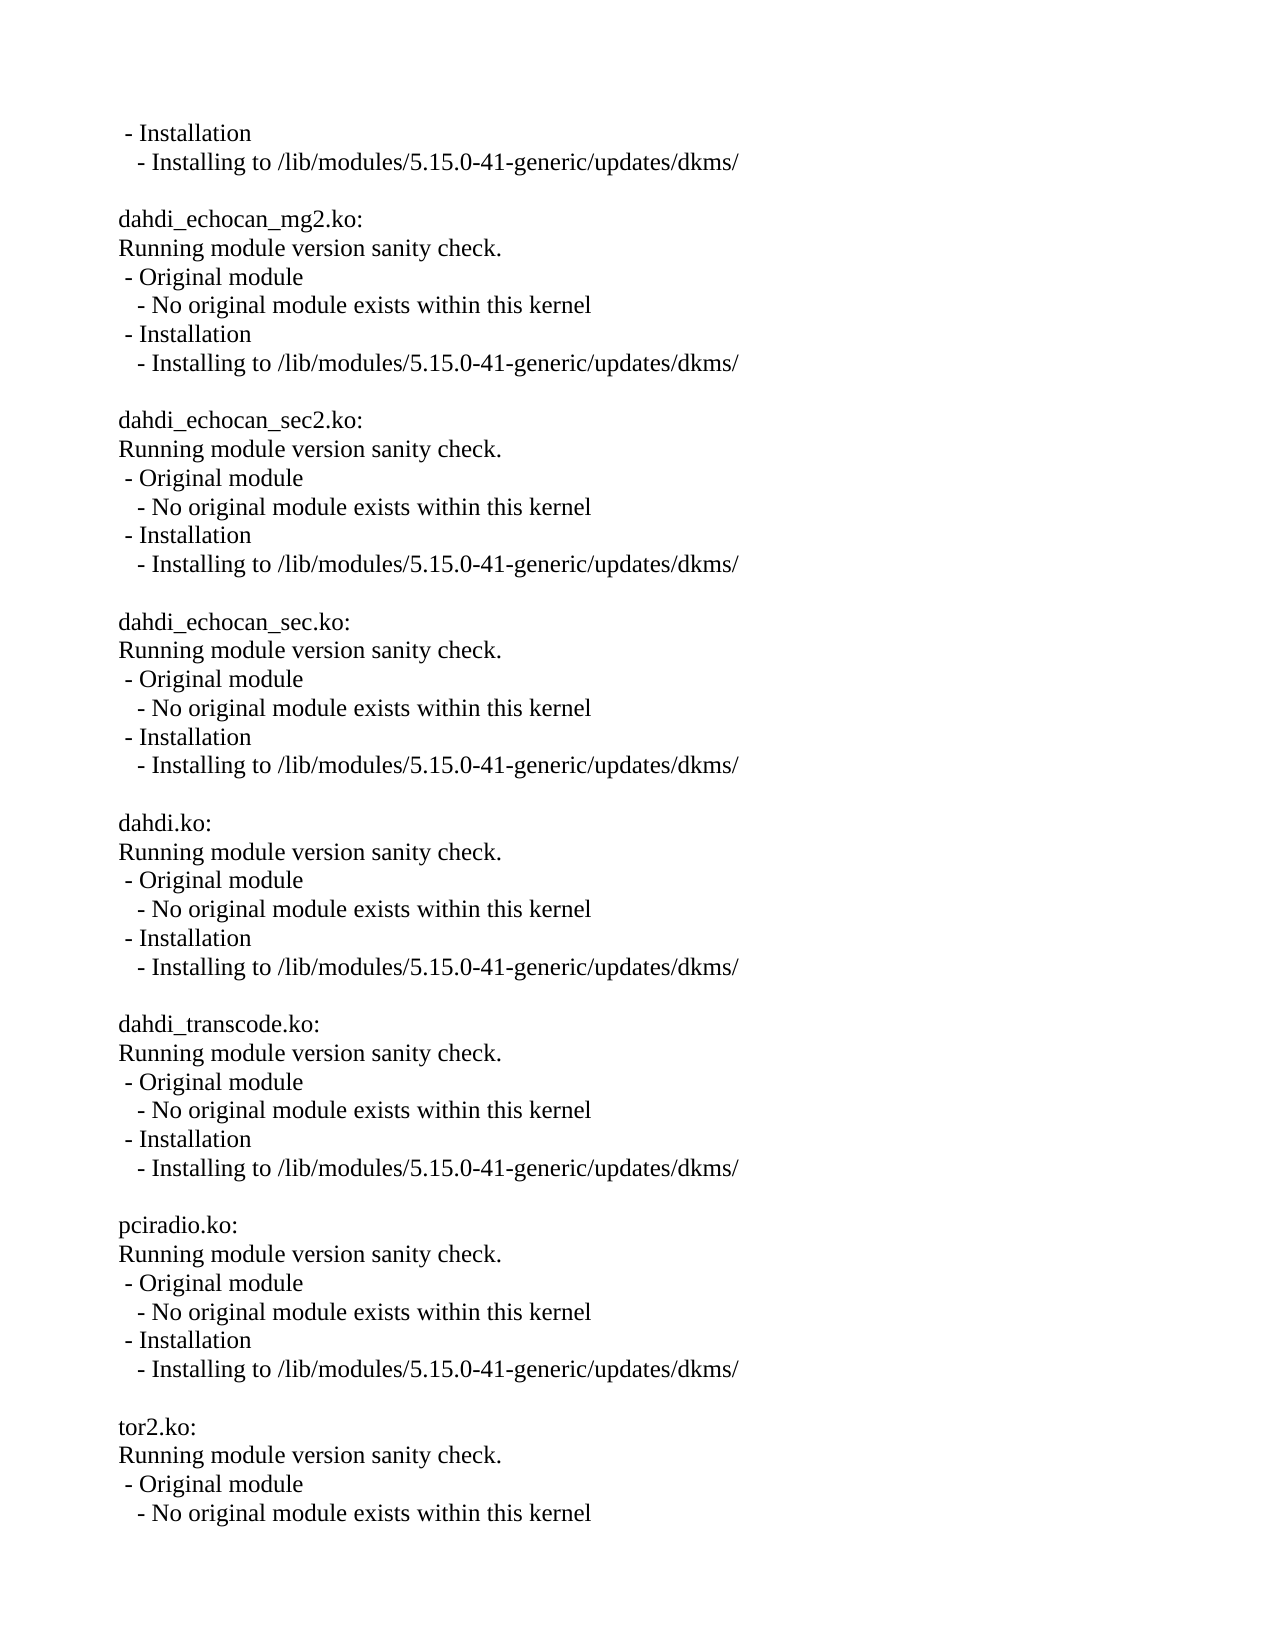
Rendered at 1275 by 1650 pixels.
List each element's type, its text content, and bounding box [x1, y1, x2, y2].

text - Original module [118, 664, 1157, 693]
text Running module version sanity check. [118, 1038, 1157, 1067]
text - Installation [118, 1124, 1157, 1153]
text Running module version sanity check. [118, 233, 1157, 262]
text Running module version sanity check. [118, 636, 1157, 664]
text - Installation [118, 722, 1157, 751]
text - Installation [118, 319, 1157, 348]
text - Installation [118, 923, 1157, 952]
text - Installing to /lib/modules/5.15.0-41-generic/updates/dkms/ [118, 751, 1157, 779]
text - Installation [118, 521, 1157, 549]
text dahdi.ko: [118, 808, 1157, 837]
text - No original module exists within this kernel [118, 894, 1157, 923]
text dahdi_echocan_sec2.ko: [118, 406, 1157, 434]
text dahdi_echocan_mg2.ko: [118, 204, 1157, 233]
text - Original module [118, 1268, 1157, 1297]
text Running module version sanity check. [118, 1441, 1157, 1469]
text - No original module exists within this kernel [118, 1297, 1157, 1326]
text - Installing to /lib/modules/5.15.0-41-generic/updates/dkms/ [118, 147, 1157, 176]
text - No original module exists within this kernel [118, 291, 1157, 319]
text - Original module [118, 1067, 1157, 1096]
text - Installing to /lib/modules/5.15.0-41-generic/updates/dkms/ [118, 1153, 1157, 1182]
text - No original module exists within this kernel [118, 1096, 1157, 1124]
text - No original module exists within this kernel [118, 492, 1157, 521]
text - No original module exists within this kernel [118, 693, 1157, 722]
text Running module version sanity check. [118, 1239, 1157, 1268]
text - No original module exists within this kernel [118, 1498, 1157, 1527]
text dahdi_echocan_sec.ko: [118, 607, 1157, 636]
text - Installing to /lib/modules/5.15.0-41-generic/updates/dkms/ [118, 952, 1157, 981]
text Running module version sanity check. [118, 434, 1157, 463]
text - Original module [118, 463, 1157, 492]
text - Original module [118, 866, 1157, 894]
text - Installing to /lib/modules/5.15.0-41-generic/updates/dkms/ [118, 549, 1157, 578]
text Running module version sanity check. [118, 837, 1157, 866]
text - Original module [118, 1469, 1157, 1498]
text - Installing to /lib/modules/5.15.0-41-generic/updates/dkms/ [118, 348, 1157, 377]
text dahdi_transcode.ko: [118, 1009, 1157, 1038]
text - Installation [118, 1326, 1157, 1354]
text - Installing to /lib/modules/5.15.0-41-generic/updates/dkms/ [118, 1354, 1157, 1383]
text - Installation [118, 118, 1157, 147]
text tor2.ko: [118, 1412, 1157, 1441]
text - Original module [118, 262, 1157, 291]
text pciradio.ko: [118, 1211, 1157, 1239]
